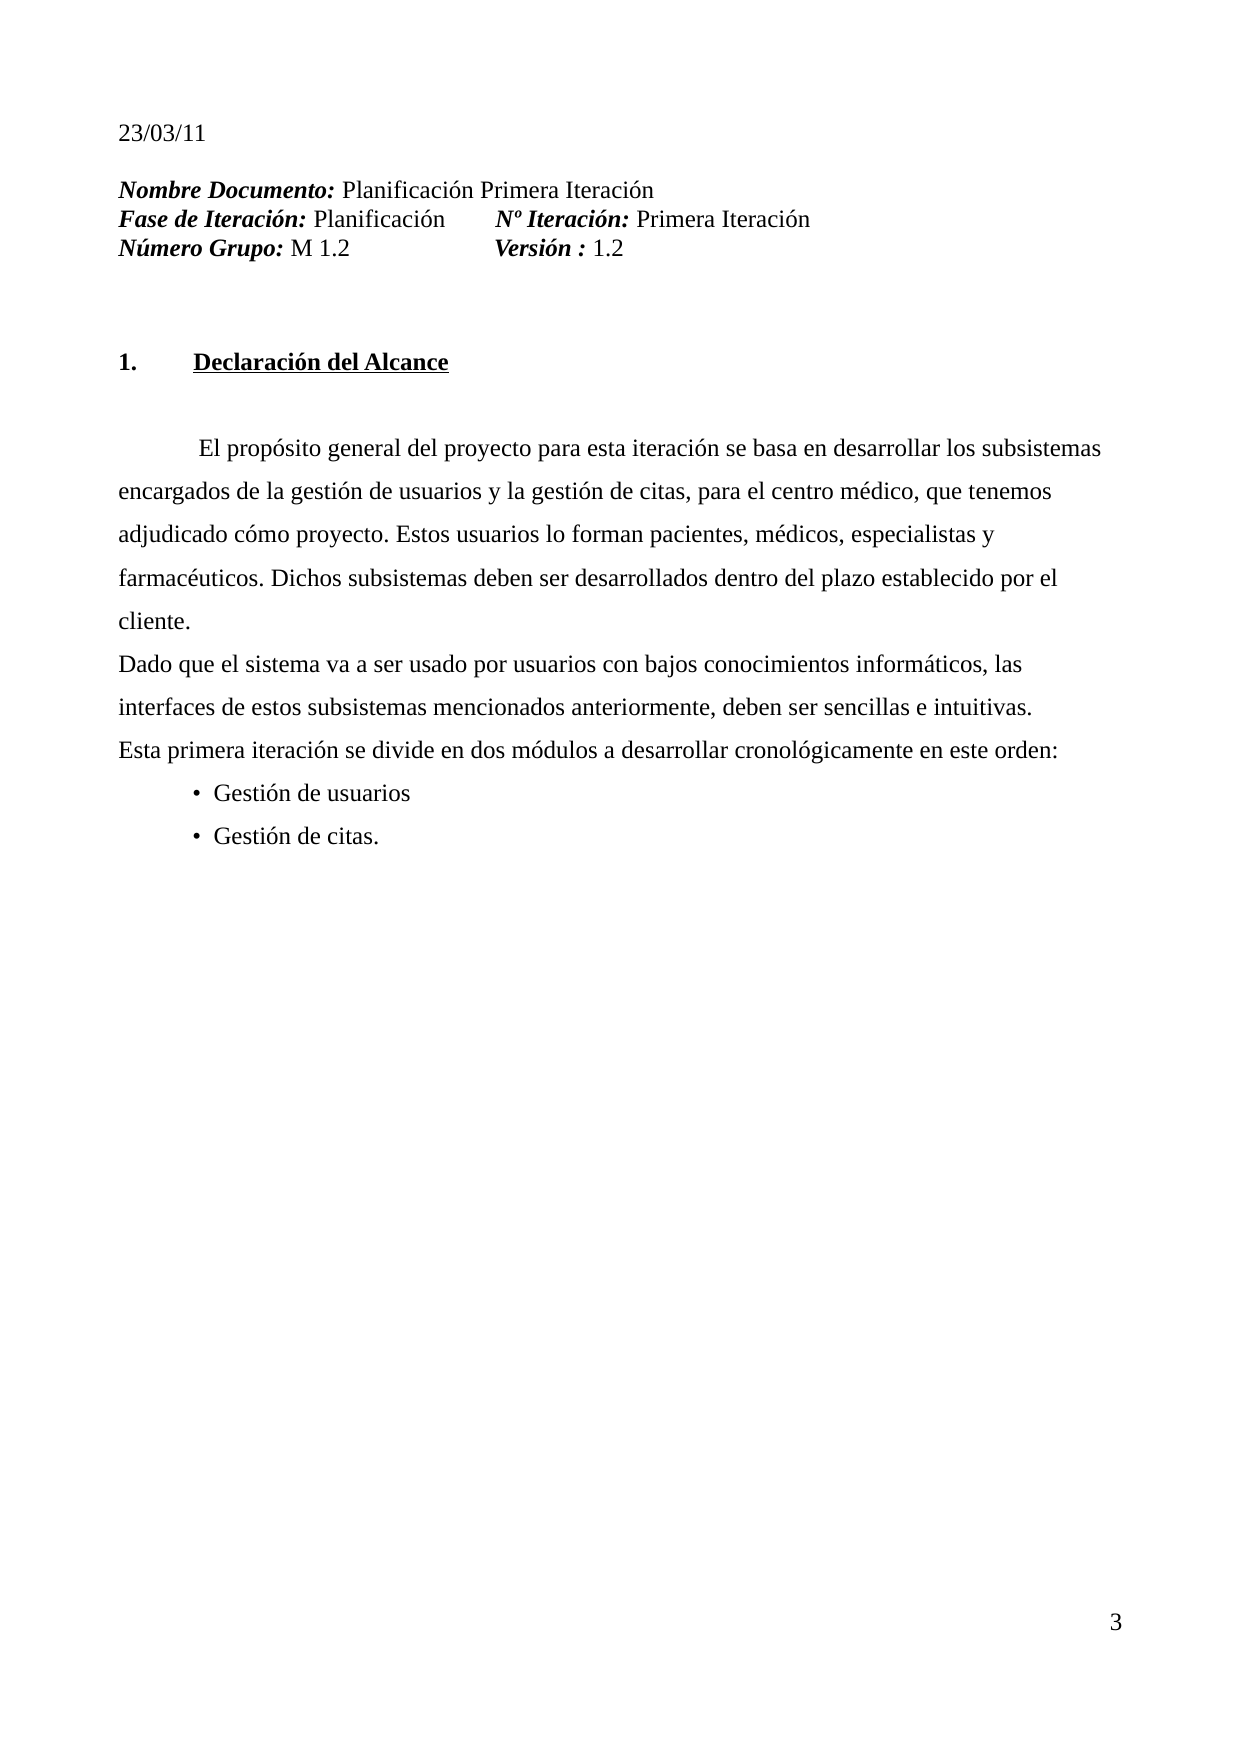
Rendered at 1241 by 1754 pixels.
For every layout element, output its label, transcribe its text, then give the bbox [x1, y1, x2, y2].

text Dado que el sistema va a ser usado por usuarios con bajos conocimientos informáticos, las interfaces de estos subsistemas mencionados anteriormente, deben ser sencillas e intuitivas. [118, 649, 1122, 721]
text • Gestión de usuarios [118, 778, 1122, 807]
text Esta primera iteración se divide en dos módulos a desarrollar cronológicamente en este orden: [118, 735, 1122, 764]
text El propósito general del proyecto para esta iteración se basa en desarrollar los subsistemas encargados de la gestión de usuarios y la gestión de citas, para el centro médico, que tenemos adjudicado cómo proyecto. Estos usuarios lo forman pacientes, médicos, especialistas y farmacéuticos. Dichos subsistemas deben ser desarrollados dentro del plazo establecido por el cliente. [118, 433, 1122, 634]
list Declaración del Alcance [118, 347, 1122, 376]
text • Gestión de citas. [118, 821, 1122, 850]
